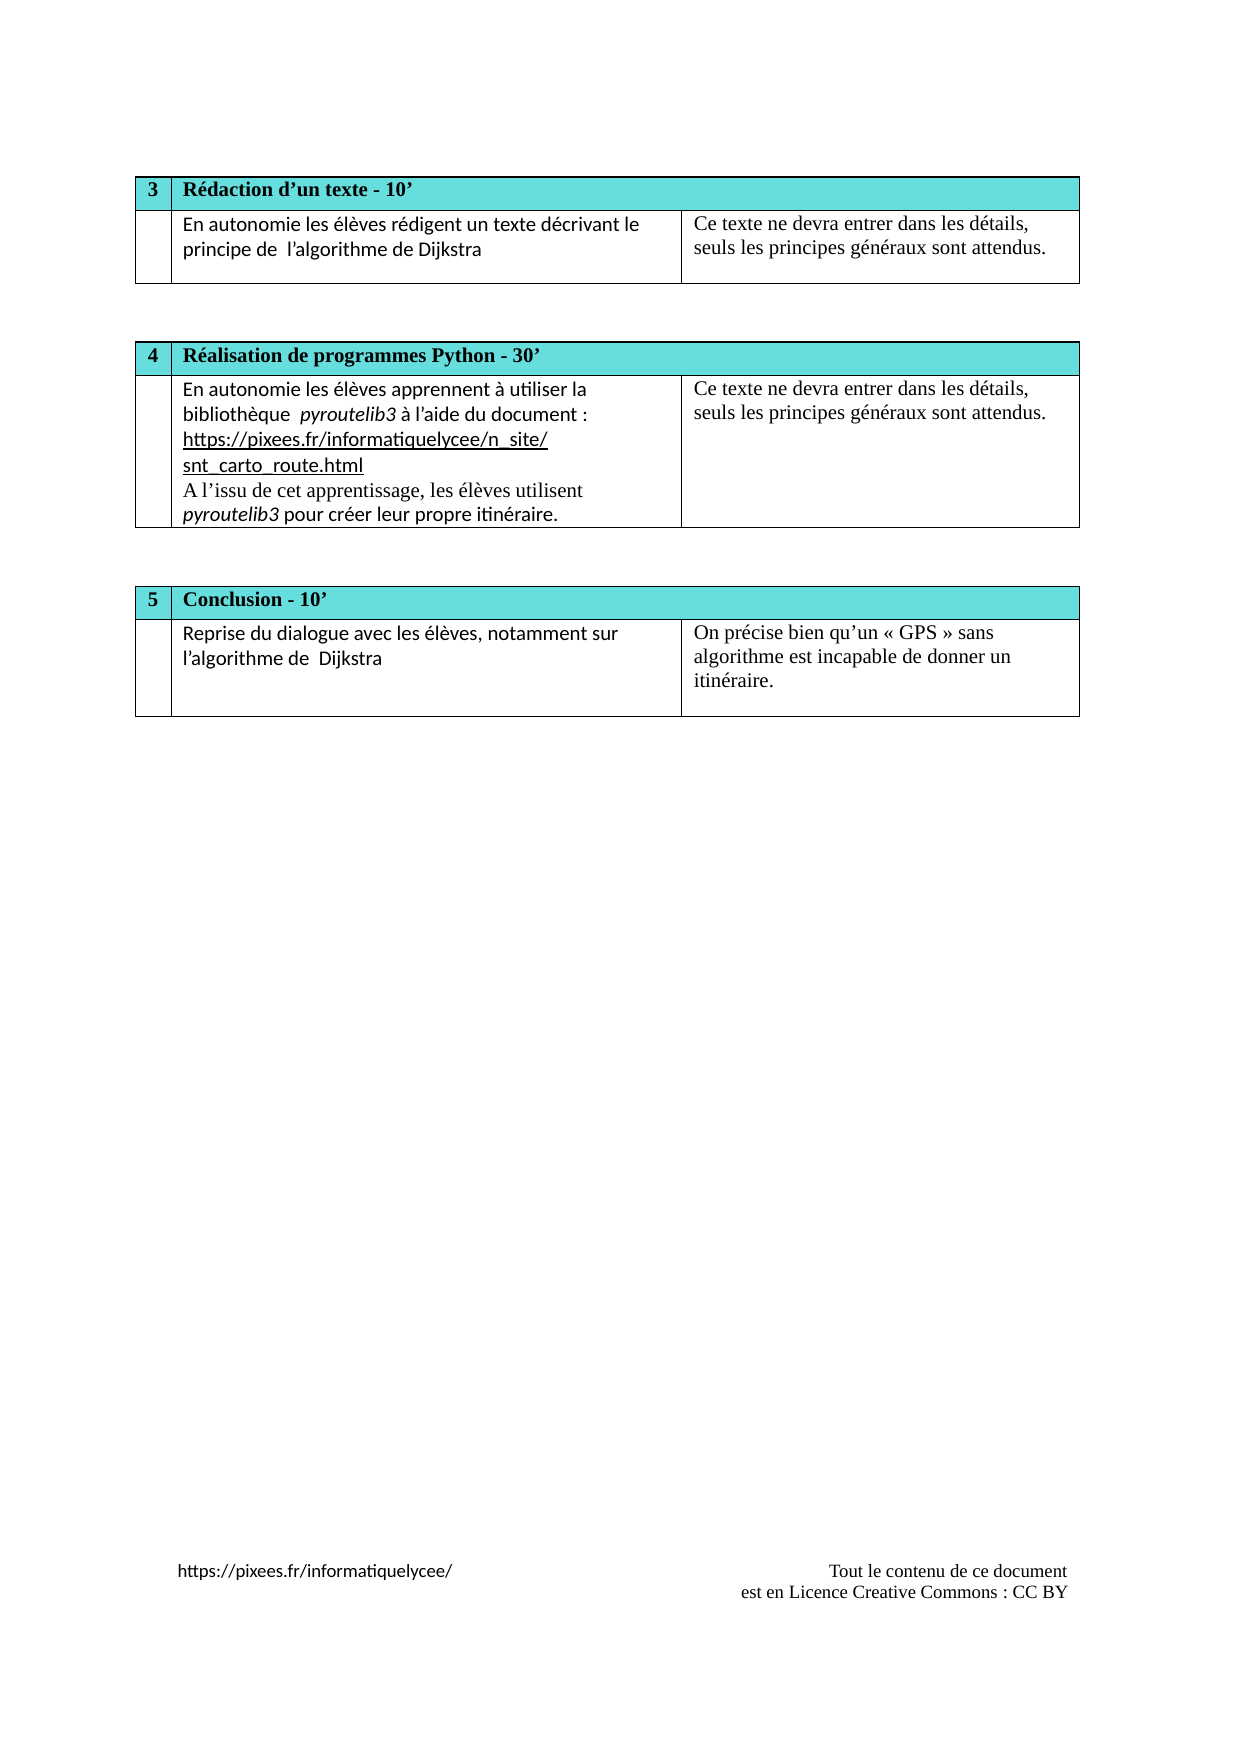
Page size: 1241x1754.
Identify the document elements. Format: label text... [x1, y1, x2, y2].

table_header 4 [136, 343, 171, 375]
table_cell [136, 211, 171, 283]
table_cell Ce texte ne devra entrer dans les détails, seuls les principes généraux sont attendus. [682, 211, 1079, 283]
table_cell On précise bien qu’un « GPS » sans algorithme est incapable de donner un itinéraire. [682, 620, 1079, 716]
table_header 3 [136, 178, 171, 210]
table_cell [136, 376, 171, 527]
table_cell En autonomie les élèves rédigent un texte décrivant le principe de l’algorithme de Dijkstra [172, 211, 681, 283]
table_header 5 [136, 587, 171, 619]
table_header Conclusion - 10’ [172, 587, 1079, 619]
table_cell [136, 620, 171, 716]
table_cell Reprise du dialogue avec les élèves, notamment sur l’algorithme de Dijkstra [172, 620, 681, 716]
table_header Réalisation de programmes Python - 30’ [172, 343, 1079, 375]
table_cell En autonomie les élèves apprennent à utiliser la bibliothèque pyroutelib3 à l’aide du document : https://pixees.fr/informatiquelycee/n_site/snt_carto_route.html A l’issu de cet apprentissage, les élèves utilisent pyroutelib3 pour créer leur propre itinéraire. [172, 376, 681, 527]
table_cell Ce texte ne devra entrer dans les détails, seuls les principes généraux sont attendus. [682, 376, 1079, 527]
table_header Rédaction d’un texte - 10’ [172, 178, 1079, 210]
